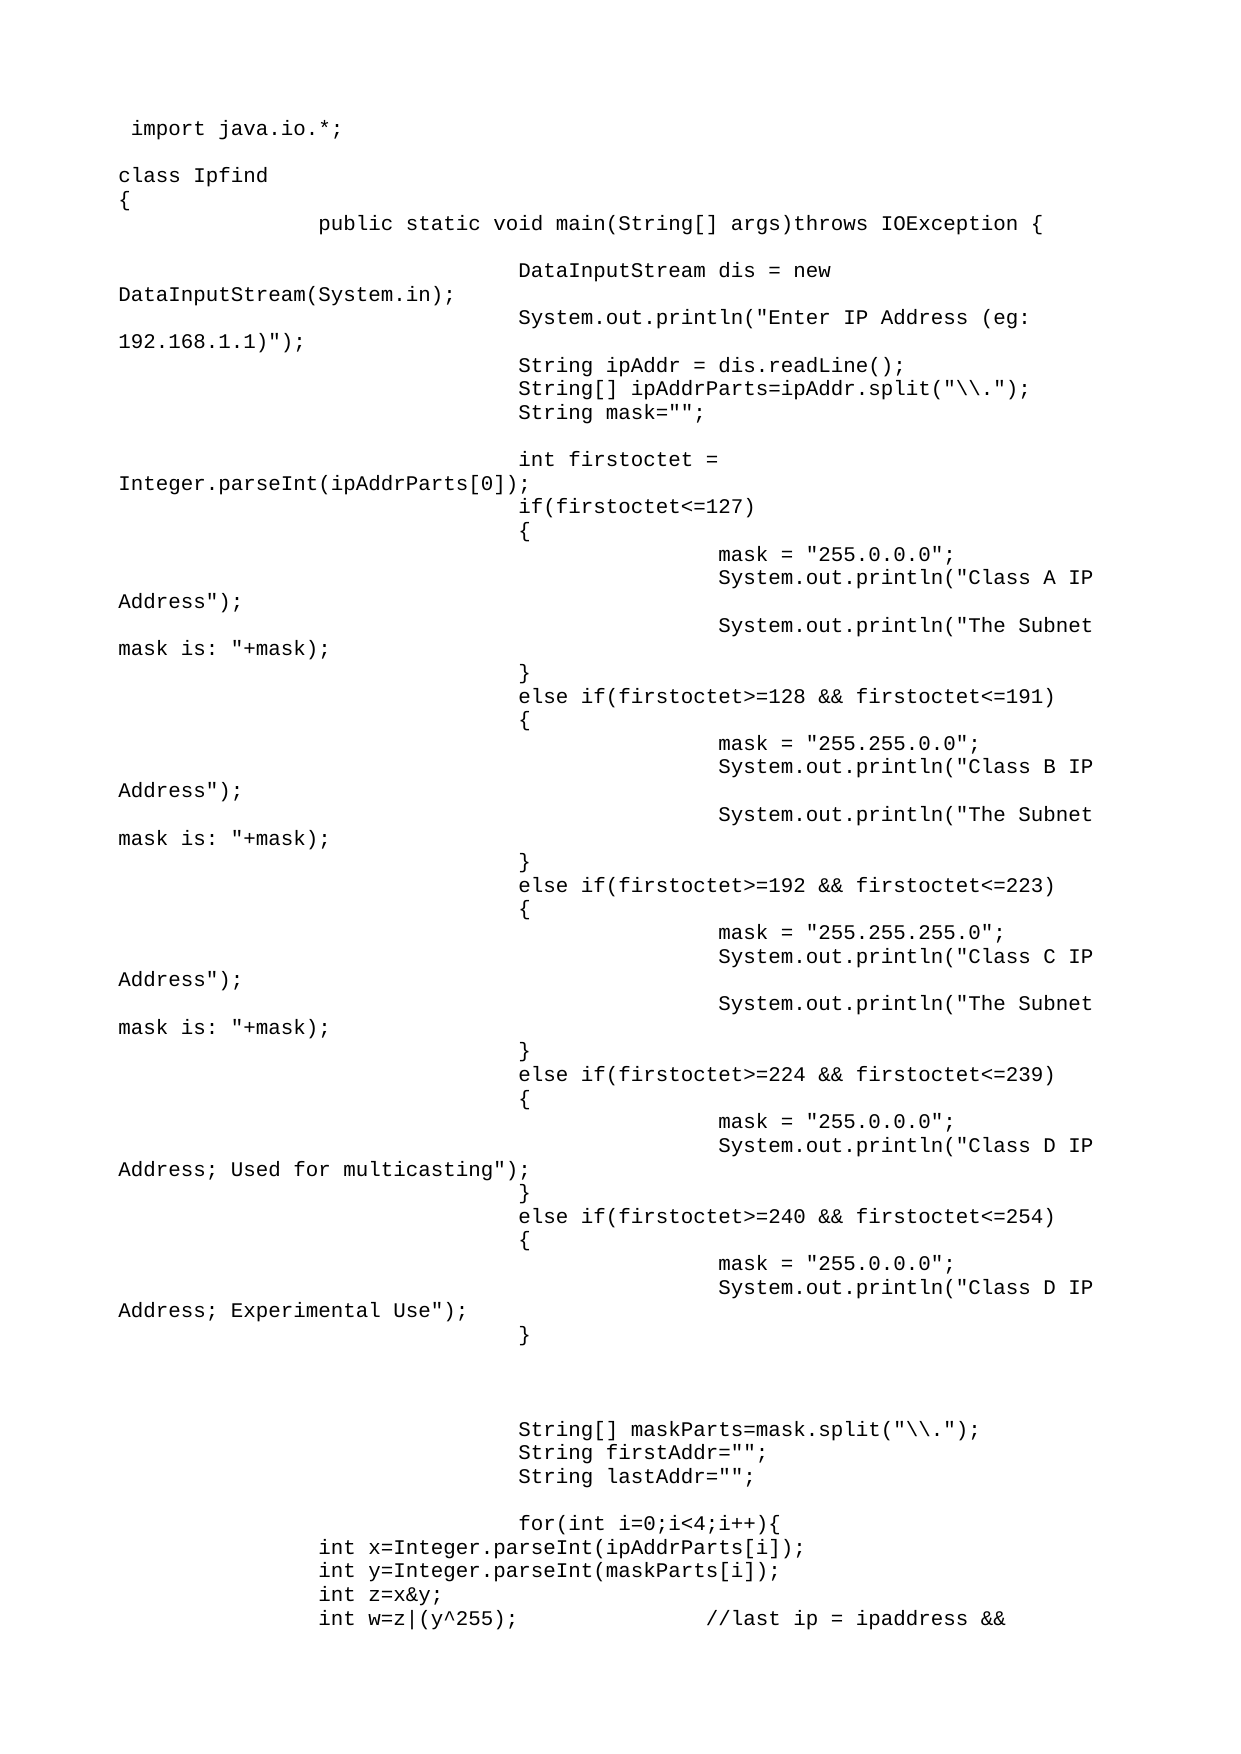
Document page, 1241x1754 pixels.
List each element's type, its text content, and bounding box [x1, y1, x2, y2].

text String mask=""; [118, 402, 1122, 426]
text int z=x&y; [118, 1584, 1122, 1608]
text System.out.println("Class B IP Address"); [118, 757, 1122, 804]
text { [118, 898, 1122, 922]
text System.out.println("Class C IP Address"); [118, 946, 1122, 993]
text mask = "255.0.0.0"; [118, 1111, 1122, 1135]
text } [118, 662, 1122, 686]
text int x=Integer.parseInt(ipAddrParts[i]); [118, 1537, 1122, 1561]
text else if(firstoctet>=128 && firstoctet<=191) [118, 686, 1122, 709]
text System.out.println("The Subnet mask is: "+mask); [118, 615, 1122, 662]
text if(firstoctet<=127) [118, 496, 1122, 520]
text mask = "255.0.0.0"; [118, 1253, 1122, 1277]
text else if(firstoctet>=224 && firstoctet<=239) [118, 1064, 1122, 1088]
text class Ipfind [118, 165, 1122, 189]
text else if(firstoctet>=240 && firstoctet<=254) [118, 1206, 1122, 1229]
text System.out.println("Class D IP Address; Experimental Use"); [118, 1277, 1122, 1324]
text } [118, 1040, 1122, 1064]
text String ipAddr = dis.readLine(); [118, 354, 1122, 378]
text } [118, 1182, 1122, 1206]
text mask = "255.0.0.0"; [118, 544, 1122, 567]
text mask = "255.255.255.0"; [118, 922, 1122, 946]
text for(int i=0;i<4;i++){ [118, 1513, 1122, 1537]
text DataInputStream dis = new DataInputStream(System.in); [118, 260, 1122, 307]
text { [118, 1088, 1122, 1111]
text int w=z|(y^255); //last ip = ipaddress && [118, 1608, 1122, 1631]
text } [118, 1324, 1122, 1348]
text System.out.println("Class A IP Address"); [118, 567, 1122, 615]
text String[] maskParts=mask.split("\\."); [118, 1419, 1122, 1442]
text public static void main(String[] args)throws IOException { [118, 213, 1122, 236]
text { [118, 709, 1122, 733]
text System.out.println("The Subnet mask is: "+mask); [118, 993, 1122, 1040]
text { [118, 520, 1122, 544]
text } [118, 851, 1122, 875]
text mask = "255.255.0.0"; [118, 733, 1122, 757]
text System.out.println("Enter IP Address (eg: 192.168.1.1)"); [118, 307, 1122, 354]
text import java.io.*; [118, 118, 1122, 142]
text System.out.println("The Subnet mask is: "+mask); [118, 804, 1122, 851]
text String lastAddr=""; [118, 1466, 1122, 1489]
text int firstoctet = Integer.parseInt(ipAddrParts[0]); [118, 449, 1122, 496]
text String[] ipAddrParts=ipAddr.split("\\."); [118, 378, 1122, 402]
text { [118, 189, 1122, 213]
text System.out.println("Class D IP Address; Used for multicasting"); [118, 1135, 1122, 1182]
text int y=Integer.parseInt(maskParts[i]); [118, 1561, 1122, 1584]
text String firstAddr=""; [118, 1442, 1122, 1466]
text { [118, 1229, 1122, 1253]
text else if(firstoctet>=192 && firstoctet<=223) [118, 875, 1122, 898]
